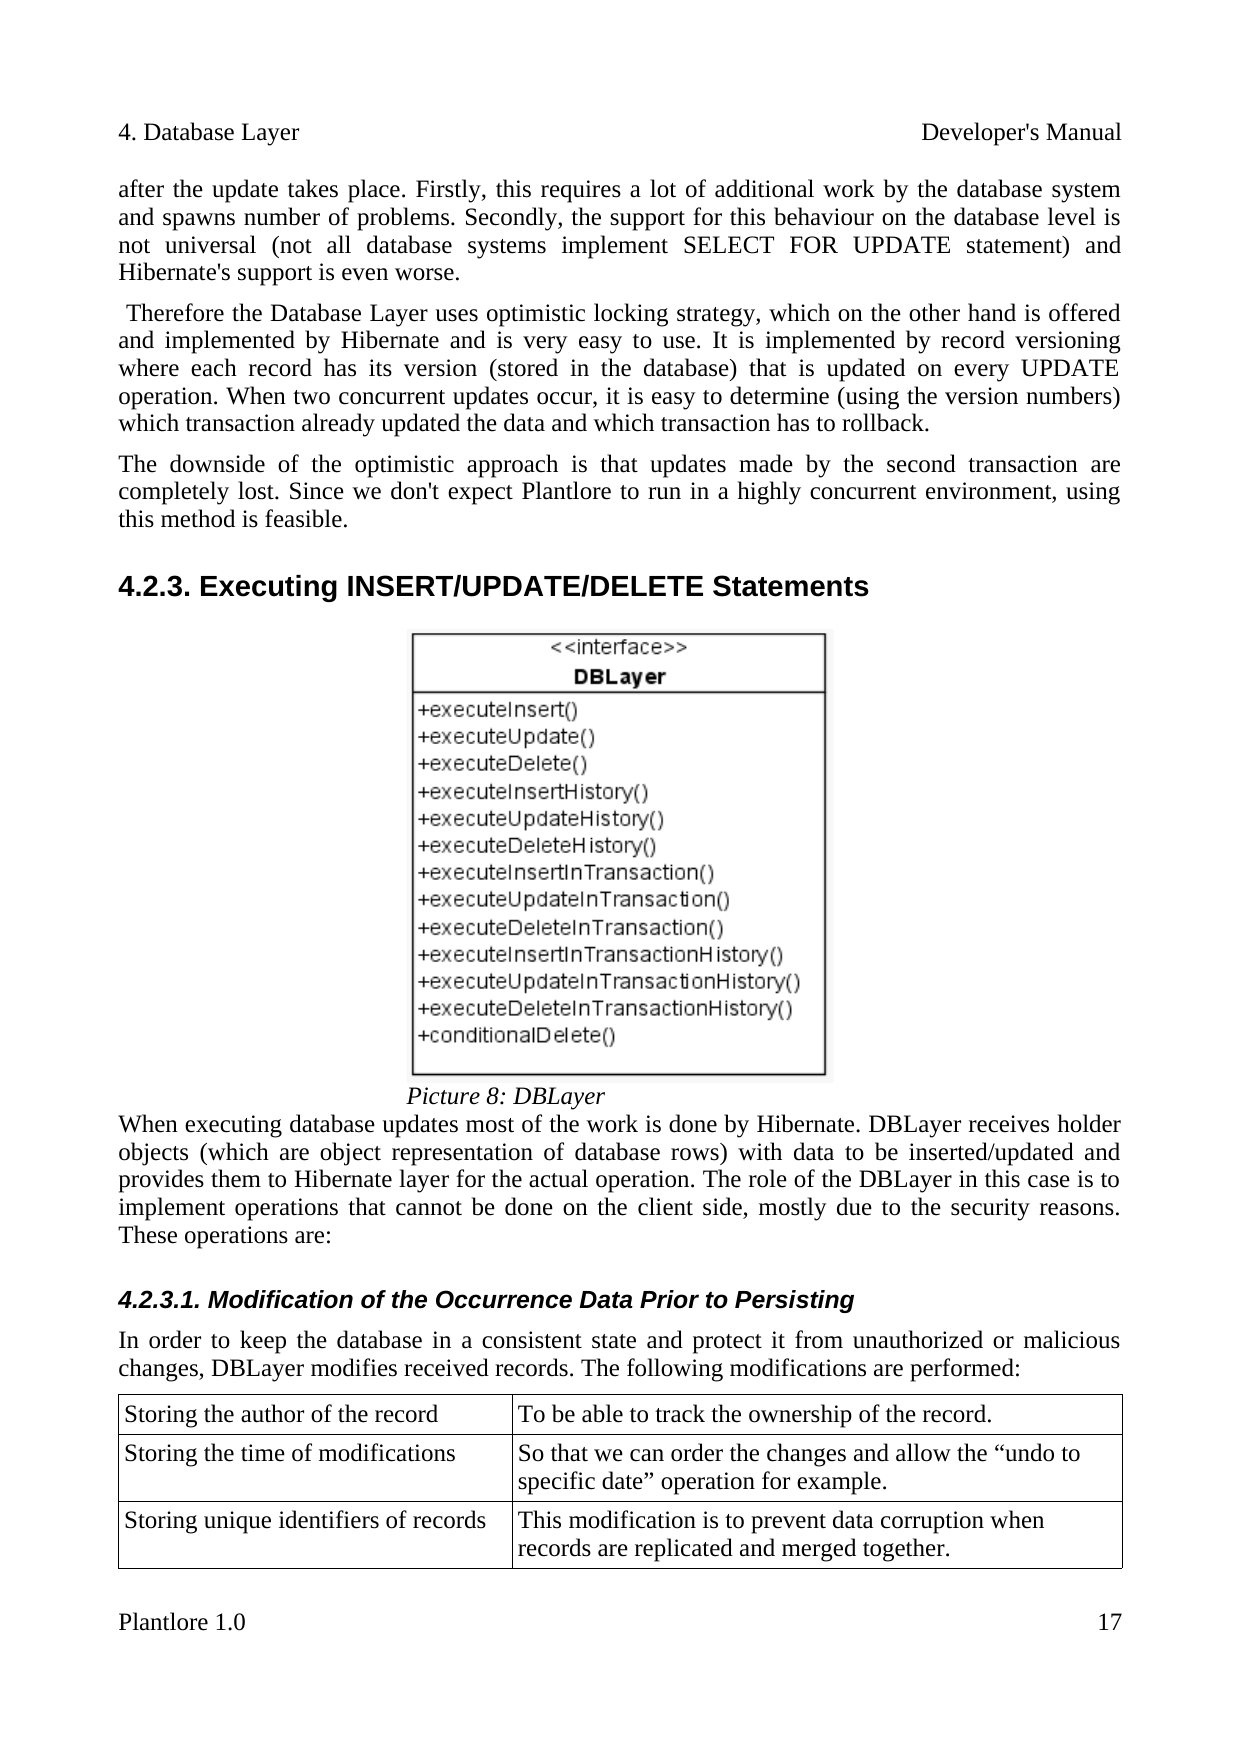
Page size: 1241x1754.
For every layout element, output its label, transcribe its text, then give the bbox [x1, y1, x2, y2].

table_header Storing the author of the record [119, 1395, 512, 1433]
text When executing database updates most of the work is done by Hibernate. DBLayer receives holder objects (which are object representation of database rows) with data to be inserted/updated and provides them to Hibernate layer for the actual operation. The role of the DBLayer in this case is to implement operations that cannot be done on the client side, mostly due to the security reasons. These operations are: [118, 615, 1122, 1249]
picture [406, 629, 834, 1083]
table_cell So that we can order the changes and allow the “undo to specific date” operation for example. [513, 1435, 1122, 1501]
subtitle 4.2.3.1. Modification of the Occurrence Data Prior to Persisting [118, 1286, 1122, 1314]
text The downside of the optimistic approach is that updates made by the second transaction are completely lost. Since we don't expect Plantlore to run in a highly concurrent environment, using this method is feasible. [118, 450, 1122, 533]
text In order to keep the database in a consistent state and protect it from unauthorized or malicious changes, DBLayer modifies received records. The following modifications are performed: [118, 1326, 1122, 1382]
subtitle 4.2.3. Executing INSERT/UPDATE/DELETE Statements [118, 570, 1122, 603]
text Therefore the Database Layer uses optimistic locking strategy, which on the other hand is offered and implemented by Hibernate and is very easy to use. It is implemented by record versioning where each record has its version (stored in the database) that is updated on every UPDATE operation. When two concurrent updates occur, it is easy to determine (using the version numbers) which transaction already updated the data and which transaction has to rollback. [118, 299, 1122, 437]
text after the update takes place. Firstly, this requires a lot of additional work by the database system and spawns number of problems. Secondly, the support for this behaviour on the database level is not universal (not all database systems implement SELECT FOR UPDATE statement) and Hibernate's support is even worse. [118, 175, 1122, 286]
table_cell Storing the time of modifications [119, 1435, 512, 1501]
table_header To be able to track the ownership of the record. [513, 1395, 1122, 1433]
text Picture 8: DBLayer [406, 1083, 834, 1110]
table_cell This modification is to prevent data corruption when records are replicated and merged together. [513, 1502, 1122, 1567]
table_cell Storing unique identifiers of records [119, 1502, 512, 1567]
